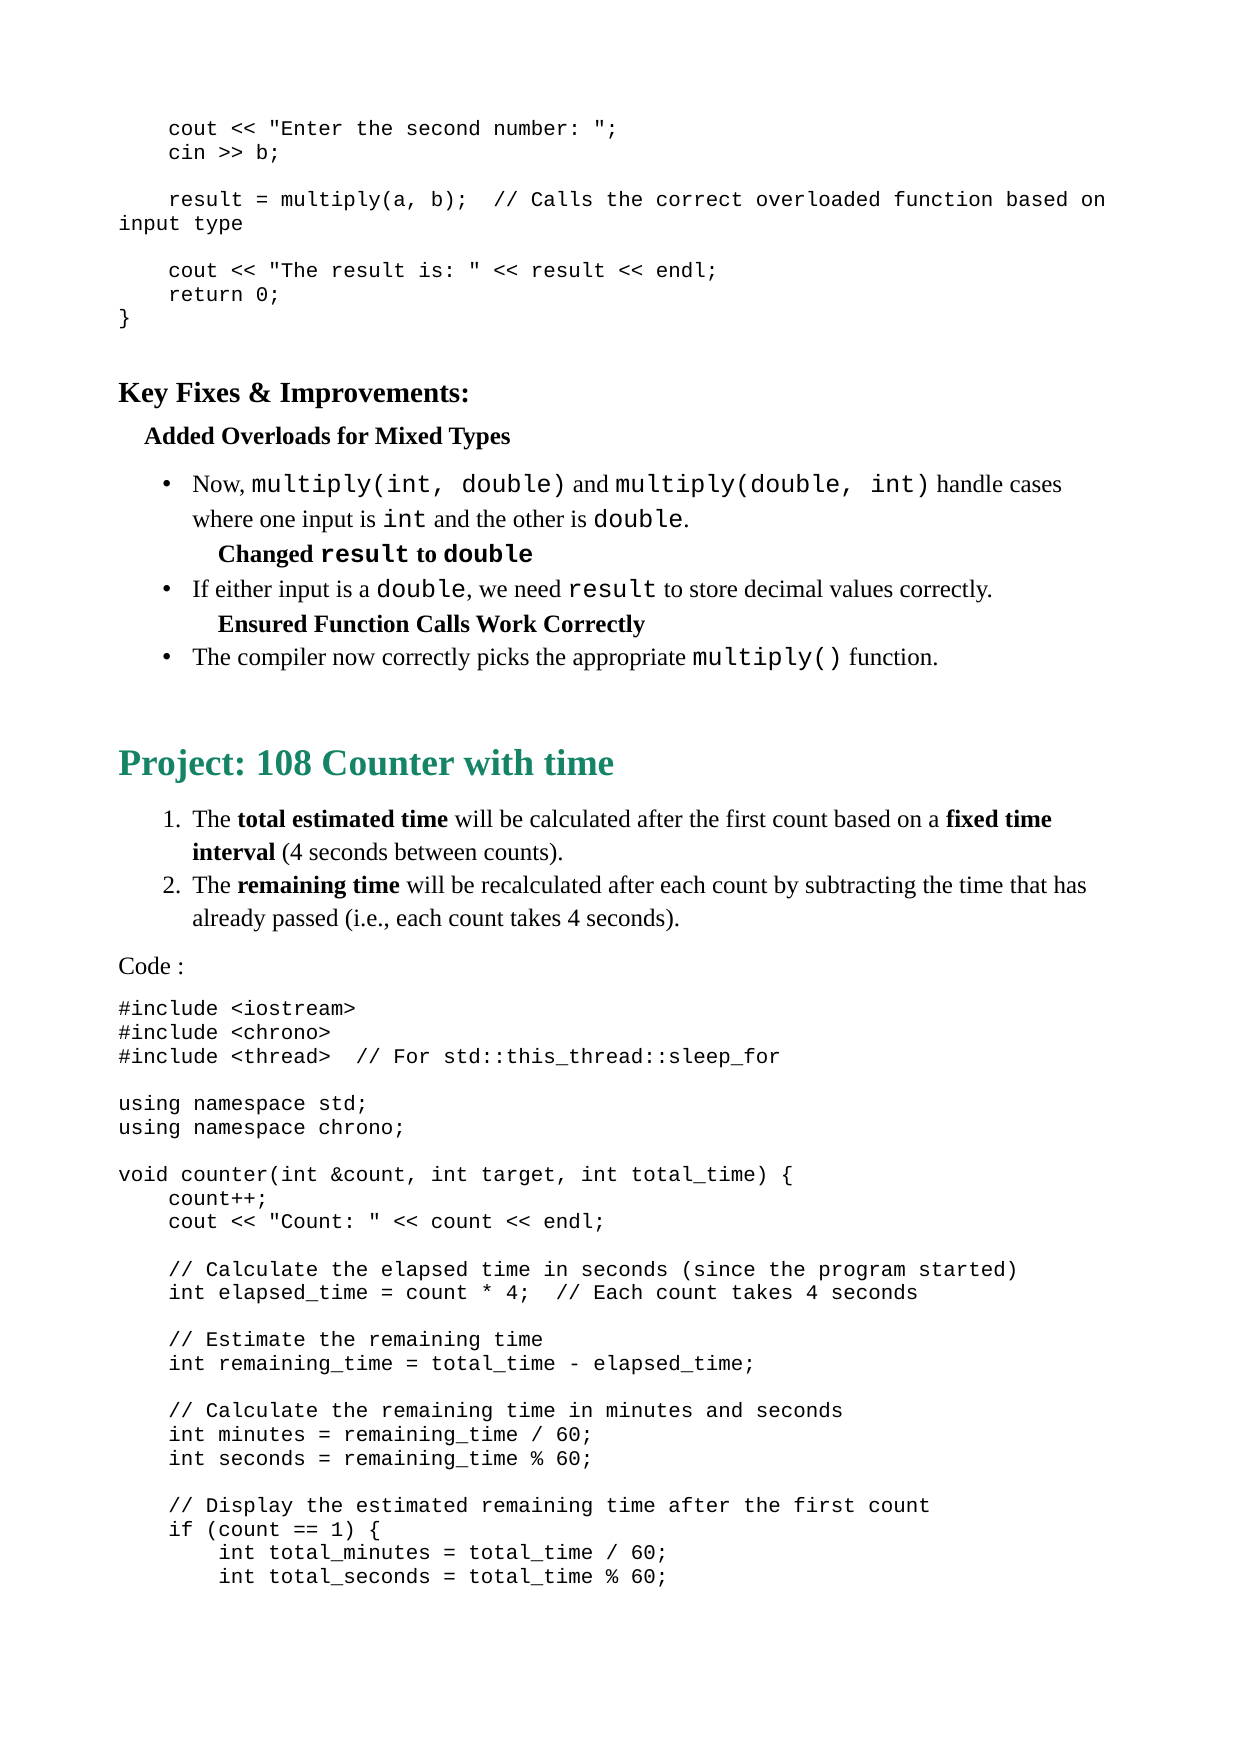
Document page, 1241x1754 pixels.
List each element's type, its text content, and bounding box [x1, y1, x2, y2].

text // Calculate the remaining time in minutes and seconds [118, 1400, 1122, 1424]
list If either input is a double, we need result to store decimal values correctly. ✅ Ensured Function Calls Work Correctly [162, 574, 1122, 638]
list The remaining time will be recalculated after each count by subtracting the time that has already passed (i.e., each count takes 4 seconds). [162, 870, 1122, 932]
text cout << "The result is: " << result << endl; [118, 260, 1122, 284]
text return 0; [118, 284, 1122, 307]
text // Calculate the elapsed time in seconds (since the program started) [118, 1258, 1122, 1282]
text cout << "Enter the second number: "; [118, 118, 1122, 142]
text void counter(int &count, int target, int total_time) { [118, 1164, 1122, 1188]
text // Display the estimated remaining time after the first count [118, 1495, 1122, 1519]
list The compiler now correctly picks the appropriate multiply() function. [162, 642, 1122, 673]
text using namespace chrono; [118, 1117, 1122, 1140]
text Code : [118, 951, 1122, 979]
list Now, multiply(int, double) and multiply(double, int) handle cases where one input is int and the other is double. ✅ Changed result to double [162, 469, 1122, 570]
text int total_seconds = total_time % 60; [118, 1566, 1122, 1589]
text if (count == 1) { [118, 1519, 1122, 1542]
text int total_minutes = total_time / 60; [118, 1542, 1122, 1566]
text #include <chrono> [118, 1022, 1122, 1046]
subtitle Key Fixes & Improvements: [118, 375, 1122, 408]
text int seconds = remaining_time % 60; [118, 1448, 1122, 1471]
text ✅ Added Overloads for Mixed Types [118, 421, 1122, 450]
text int minutes = remaining_time / 60; [118, 1424, 1122, 1448]
text #include <thread> // For std::this_thread::sleep_for [118, 1046, 1122, 1069]
text // Estimate the remaining time [118, 1329, 1122, 1353]
text } [118, 307, 1122, 331]
text int elapsed_time = count * 4; // Each count takes 4 seconds [118, 1282, 1122, 1306]
text int remaining_time = total_time - elapsed_time; [118, 1353, 1122, 1377]
text using namespace std; [118, 1093, 1122, 1117]
text result = multiply(a, b); // Calls the correct overloaded function based on input type [118, 189, 1122, 236]
text cout << "Count: " << count << endl; [118, 1211, 1122, 1235]
text cin >> b; [118, 142, 1122, 165]
text count++; [118, 1188, 1122, 1211]
list The total estimated time will be calculated after the first count based on a fixed time interval (4 seconds between counts). [162, 804, 1122, 866]
text Project: 108 Counter with time [118, 740, 1122, 783]
text #include <iostream> [118, 998, 1122, 1022]
